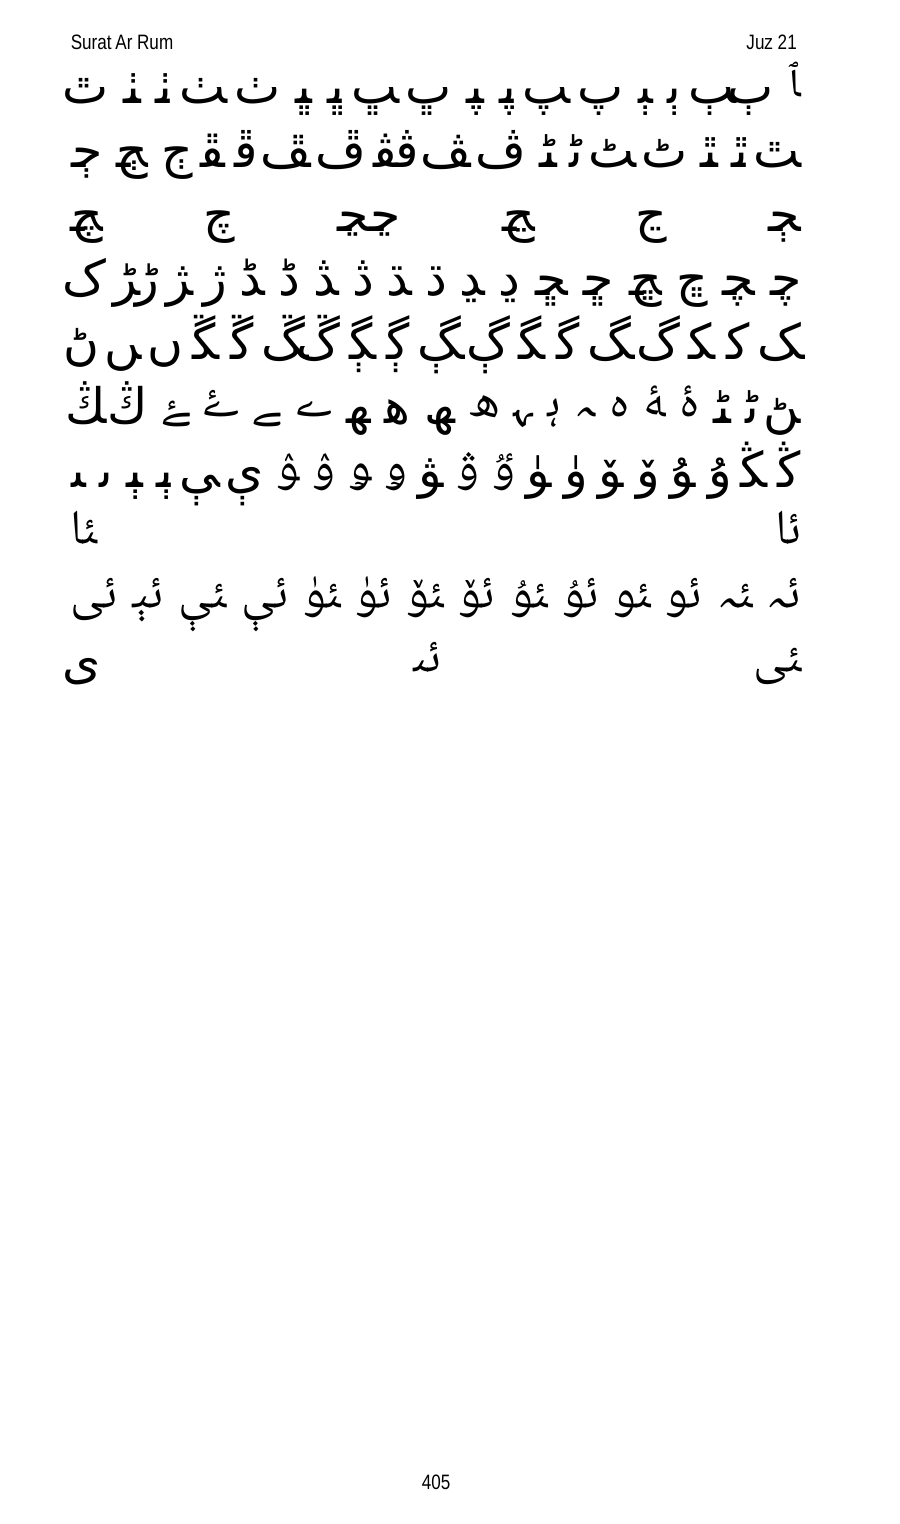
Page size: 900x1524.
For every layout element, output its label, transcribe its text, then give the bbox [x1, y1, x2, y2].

text ﭼ ﭽ ﭾ ﭿ ﮀ ﮁ ﮂ ﮃ ﮄ ﮅ ﮆ ﮇ ﮈ ﮉ ﮊ ﮋ ﮌﮍ ﮎ ﮏ ﮐ ﮑ ﮒ ﮓ ﮔ ﮕ ﮖ ﮗ ﮘ ﮙ ﮚﮛ ﮜ ﮝ ﮞ ﮟ ﮠ ﮡ ﮢ ﮣ ﮤ ﮥ ﮦ ﮧ ﮨ ﮩ ﮪ ﮫ ﮬ ﮭ ﮮ ﮯ ﮰ ﮱ ﯓ ﯔ ﯕ ﯖ ﯗ ﯘ ﯙ ﯚ ﯛ ﯜ ﯝ ﯞ ﯟ ﯠ ﯡ ﯢ ﯣ ﯤ ﯥ ﯦ ﯧ ﯨ ﯩ ﯪ ﯫ [71, 252, 801, 571]
text ﭑ ﭒﭓ ﭔ ﭕ ﭖ ﭗ ﭘ ﭙ ﭚ ﭛ ﭜ ﭝ ﭞ ﭟ ﭠ ﭡ ﭢ ﭣ ﭤ ﭥ ﭦ ﭧ ﭨ ﭩ ﭪ ﭫ ﭬﭭ ﭮ ﭯ ﭰ ﭱ ﭲ ﭳ ﭴ ﭵ ﭶ ﭷ ﭸﭹ ﭺ ﭻ [71, 60, 801, 252]
text ﯬ ﯭ ﯮ ﯯ ﯰ ﯱ ﯲ ﯳ ﯴ ﯵ ﯶ ﯷ ﯸ ﯹ ﯺ ﯻ ﯼ [71, 571, 801, 698]
